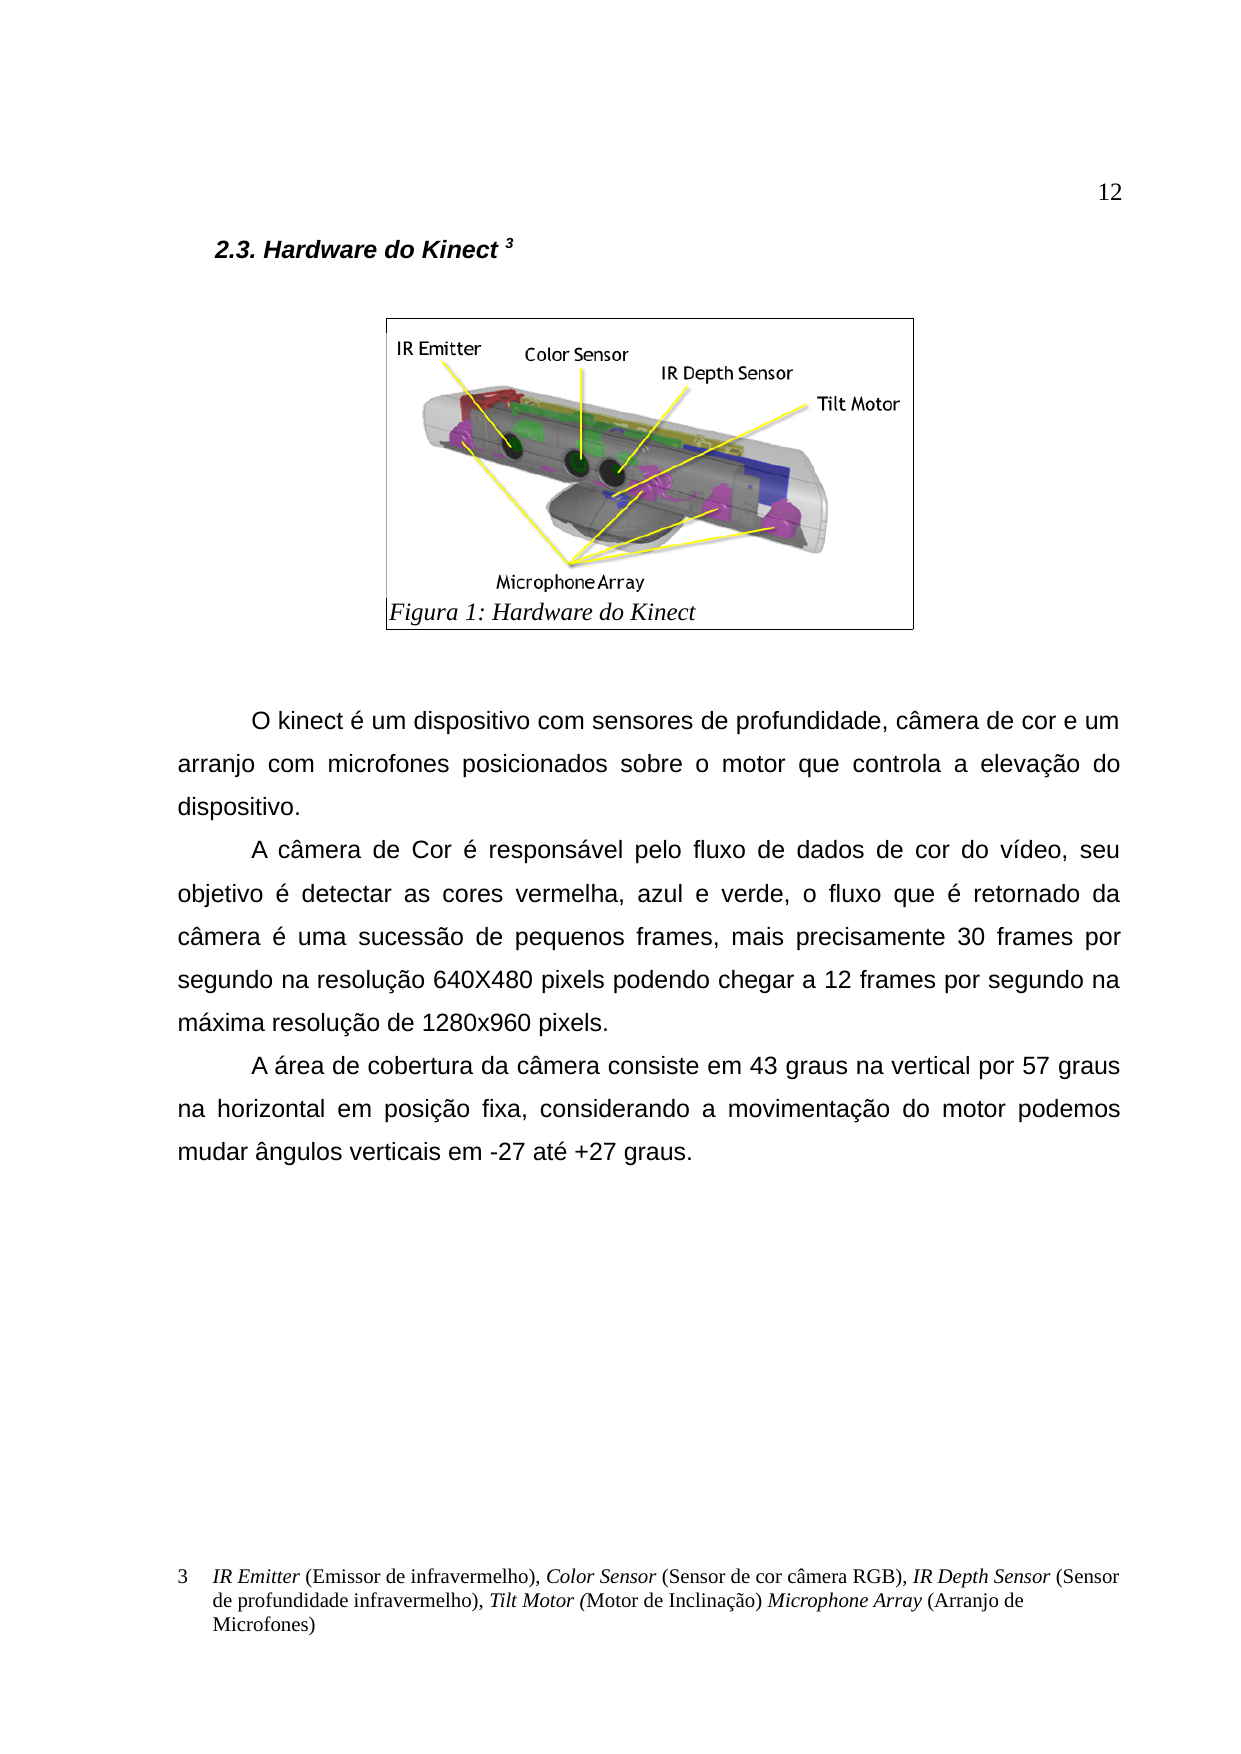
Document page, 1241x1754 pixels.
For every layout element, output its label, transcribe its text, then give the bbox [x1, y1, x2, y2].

text A câmera de Cor é responsável pelo fluxo de dados de cor do vídeo, seu objetivo é detectar as cores vermelha, azul e verde, o fluxo que é retornado da câmera é uma sucessão de pequenos frames, mais precisamente 30 frames por segundo na resolução 640X480 pixels podendo chegar a 12 frames por segundo na máxima resolução de 1280x960 pixels. [177, 835, 1122, 1037]
text IR Emitter (Emissor de infravermelho), Color Sensor (Sensor de cor câmera RGB), IR Depth Sensor (Sensor de profundidade infravermelho), Tilt Motor (Motor de Inclinação) Microphone Array (Arranjo de Microfones) [177, 1564, 1122, 1636]
text A área de cobertura da câmera consiste em 43 graus na vertical por 57 graus na horizontal em posição fixa, considerando a movimentação do motor podemos mudar ângulos verticais em -27 até +27 graus. [177, 1051, 1122, 1166]
picture [386, 333, 913, 598]
text O kinect é um dispositivo com sensores de profundidade, câmera de cor e um arranjo com microfones posicionados sobre o motor que controla a elevação do dispositivo. [177, 706, 1122, 821]
text Figura 1: Hardware do Kinect [389, 598, 910, 626]
subtitle 2.3. Hardware do Kinect [215, 235, 1122, 264]
